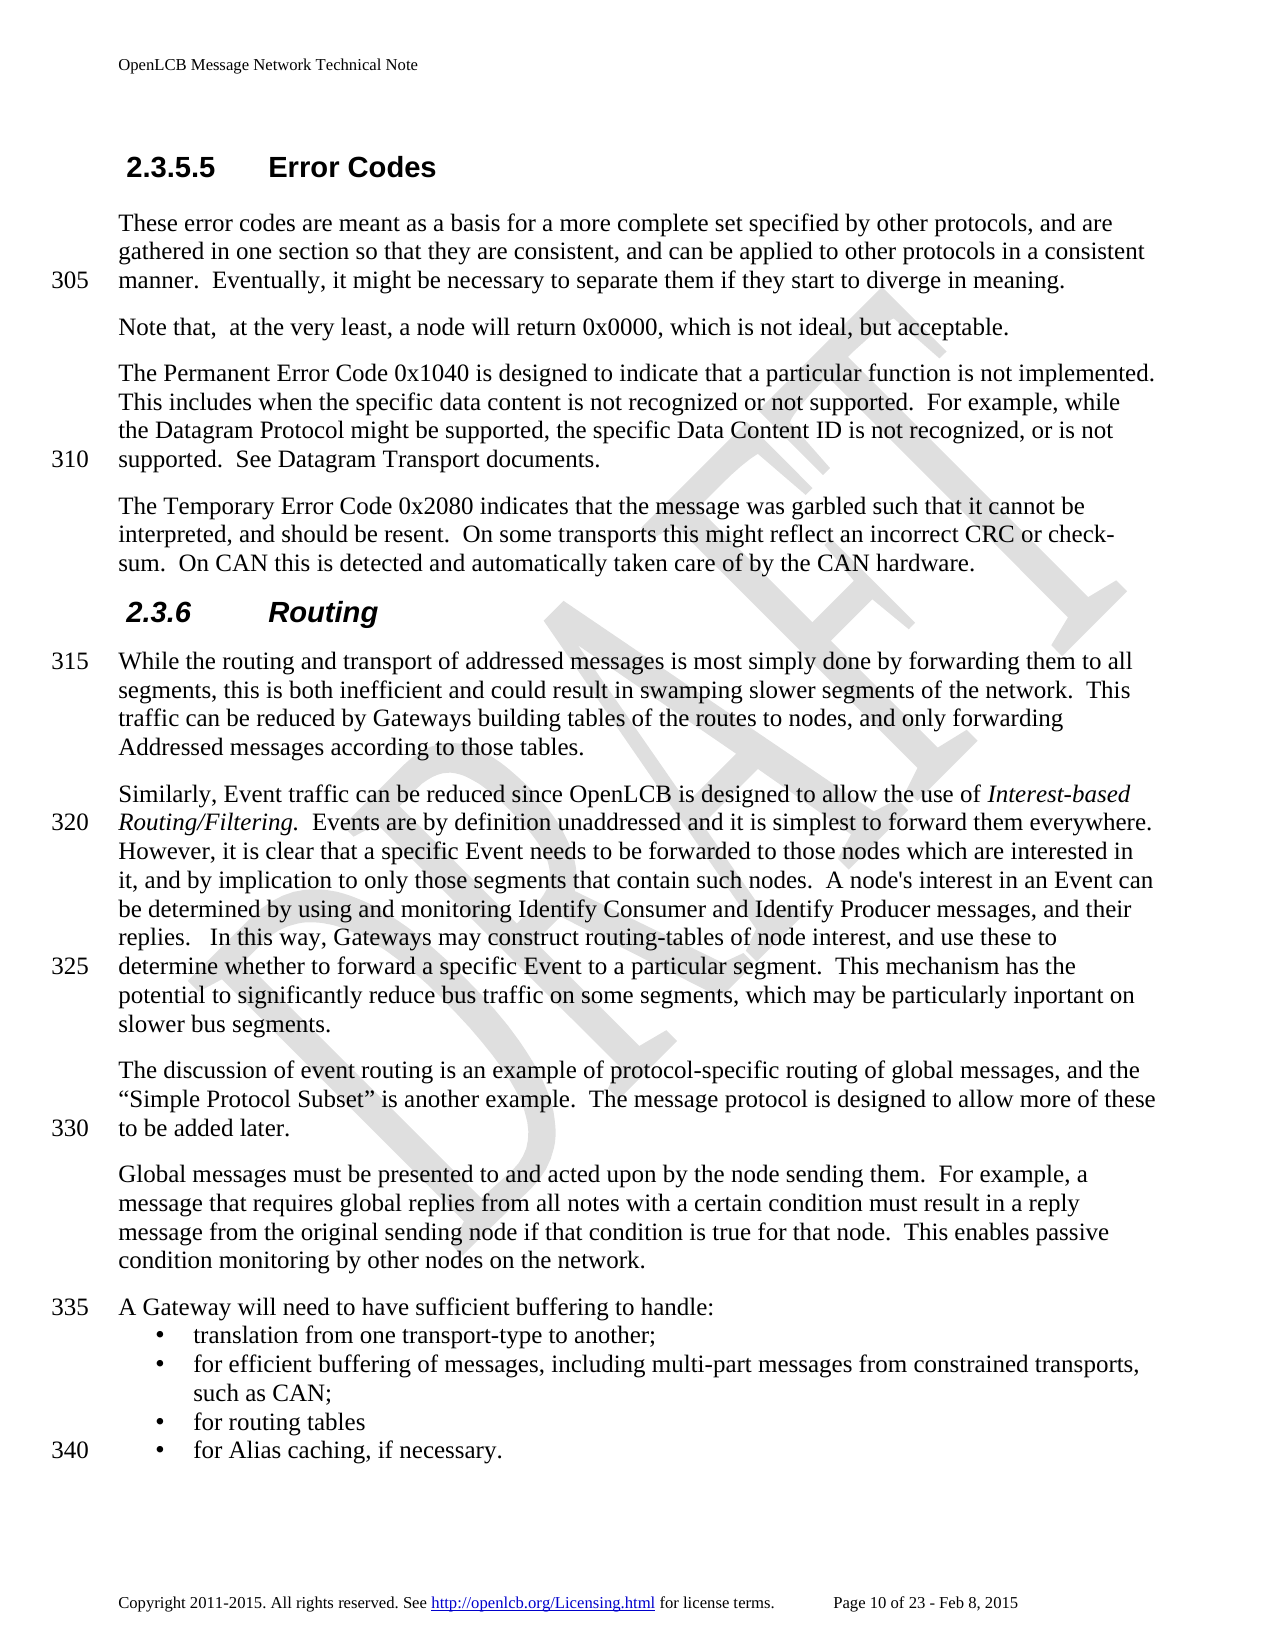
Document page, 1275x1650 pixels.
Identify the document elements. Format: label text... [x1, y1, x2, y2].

list for Alias caching, if necessary. [156, 1436, 1157, 1464]
text While the routing and transport of addressed messages is most simply done by forwarding them to all segments, this is both inefficient and could result in swamping slower segments of the network. This traffic can be reduced by Gateways building tables of the routes to nodes, and only forwarding Addressed messages according to those tables. [118, 646, 639, 761]
subtitle [889, 595, 1067, 628]
text Note that, at the very least, a node will return 0x0000, which is not ideal, but acceptable. [909, 312, 1157, 340]
text While the routing and transport of addressed messages is most simply done by forwarding them to all segments, this is both inefficient and could result in swamping slower segments of the network. This traffic can be reduced by Gateways building tables of the routes to nodes, and only forwarding Addressed messages according to those tables. [632, 646, 909, 761]
subtitle [1092, 595, 1157, 628]
text The discussion of event routing is an example of protocol-specific routing of global messages, and the “Simple Protocol Subset” is another example. The message protocol is designed to allow more of these to be added later. [118, 1055, 382, 1141]
text While the routing and transport of addressed messages is most simply done by forwarding them to all segments, this is both inefficient and could result in swamping slower segments of the network. This traffic can be reduced by Gateways building tables of the routes to nodes, and only forwarding Addressed messages according to those tables. [592, 661, 735, 761]
text Similarly, Event traffic can be reduced since OpenLCB is designed to allow the use of Interest-based Routing/Filtering. Events are by definition unaddressed and it is simplest to forward them everywhere. However, it is clear that a specific Event needs to be forwarded to those nodes which are interested in it, and by implication to only those segments that contain such nodes. A node's interest in an Event can be determined by using and monitoring Identify Consumer and Identify Producer messages, and their replies. In this way, Gateways may construct routing-tables of node interest, and use these to determine whether to forward a specific Event to a particular segment. This mechanism has the potential to significantly reduce bus traffic on some segments, which may be particularly inportant on slower bus segments. [522, 779, 757, 963]
text The discussion of event routing is an example of protocol-specific routing of global messages, and the “Simple Protocol Subset” is another example. The message protocol is designed to allow more of these to be added later. [340, 1055, 528, 1141]
text Global messages must be presented to and acted upon by the node sending them. For example, a message that requires global replies from all notes with a certain condition must result in a reply message from the original sending node if that condition is true for that node. This enables passive condition monitoring by other nodes on the network. [118, 1159, 1157, 1274]
subtitle [845, 600, 905, 628]
list for routing tables [156, 1407, 1157, 1436]
text These error codes are meant as a basis for a more complete set specified by other protocols, and are gathered in one section so that they are consistent, and can be applied to other protocols in a consistent manner. Eventually, it might be necessary to separate them if they start to diverge in meaning. [118, 208, 1157, 294]
text The Permanent Error Code 0x1040 is designed to indicate that a particular function is not implemented. This includes when the specific data content is not recognized or not supported. For example, while the Datagram Protocol might be supported, the specific Data Content ID is not recognized, or is not supported. See Datagram Transport documents. [118, 358, 819, 473]
subtitle Error Codes [118, 150, 1157, 183]
text Note that, at the very least, a node will return 0x0000, which is not ideal, but acceptable. [118, 312, 855, 340]
list translation from one transport-type to another; [156, 1321, 1157, 1349]
text The Temporary Error Code 0x2080 indicates that the message was garbled such that it cannot be interpreted, and should be resent. On some transports this might reflect an incorrect CRC or check-sum. On CAN this is detected and automatically taken care of by the CAN hardware. [118, 491, 725, 577]
text Similarly, Event traffic can be reduced since OpenLCB is designed to allow the use of Interest-based Routing/Filtering. Events are by definition unaddressed and it is simplest to forward them everywhere. However, it is clear that a specific Event needs to be forwarded to those nodes which are interested in it, and by implication to only those segments that contain such nodes. A node's interest in an Event can be determined by using and monitoring Identify Consumer and Identify Producer messages, and their replies. In this way, Gateways may construct routing-tables of node interest, and use these to determine whether to forward a specific Event to a particular segment. This mechanism has the potential to significantly reduce bus traffic on some segments, which may be particularly inportant on slower bus segments. [246, 923, 476, 1037]
text The Temporary Error Code 0x2080 indicates that the message was garbled such that it cannot be interpreted, and should be resent. On some transports this might reflect an incorrect CRC or check-sum. On CAN this is detected and automatically taken care of by the CAN hardware. [984, 491, 1157, 577]
text The Permanent Error Code 0x1040 is designed to indicate that a particular function is not implemented. This includes when the specific data content is not recognized or not supported. For example, while the Datagram Protocol might be supported, the specific Data Content ID is not recognized, or is not supported. See Datagram Transport documents. [791, 381, 922, 473]
text The Temporary Error Code 0x2080 indicates that the message was garbled such that it cannot be interpreted, and should be resent. On some transports this might reflect an incorrect CRC or check-sum. On CAN this is detected and automatically taken care of by the CAN hardware. [700, 491, 1026, 577]
text While the routing and transport of addressed messages is most simply done by forwarding them to all segments, this is both inefficient and could result in swamping slower segments of the network. This traffic can be reduced by Gateways building tables of the routes to nodes, and only forwarding Addressed messages according to those tables. [838, 646, 1157, 761]
text Similarly, Event traffic can be reduced since OpenLCB is designed to allow the use of Interest-based Routing/Filtering. Events are by definition unaddressed and it is simplest to forward them everywhere. However, it is clear that a specific Event needs to be forwarded to those nodes which are interested in it, and by implication to only those segments that contain such nodes. A node's interest in an Event can be determined by using and monitoring Identify Consumer and Identify Producer messages, and their replies. In this way, Gateways may construct routing-tables of node interest, and use these to determine whether to forward a specific Event to a particular segment. This mechanism has the potential to significantly reduce bus traffic on some segments, which may be particularly inportant on slower bus segments. [401, 779, 549, 922]
subtitle [787, 595, 838, 621]
text A Gateway will need to have sufficient buffering to handle: [118, 1292, 1157, 1321]
text Similarly, Event traffic can be reduced since OpenLCB is designed to allow the use of Interest-based Routing/Filtering. Events are by definition unaddressed and it is simplest to forward them everywhere. However, it is clear that a specific Event needs to be forwarded to those nodes which are interested in it, and by implication to only those segments that contain such nodes. A node's interest in an Event can be determined by using and monitoring Identify Consumer and Identify Producer messages, and their replies. In this way, Gateways may construct routing-tables of node interest, and use these to determine whether to forward a specific Event to a particular segment. This mechanism has the potential to significantly reduce bus traffic on some segments, which may be particularly inportant on slower bus segments. [118, 779, 589, 1037]
text The Permanent Error Code 0x1040 is designed to indicate that a particular function is not implemented. This includes when the specific data content is not recognized or not supported. For example, while the Datagram Protocol might be supported, the specific Data Content ID is not recognized, or is not supported. See Datagram Transport documents. [851, 358, 1157, 473]
subtitle Routing [118, 595, 776, 628]
text Similarly, Event traffic can be reduced since OpenLCB is designed to allow the use of Interest-based Routing/Filtering. Events are by definition unaddressed and it is simplest to forward them everywhere. However, it is clear that a specific Event needs to be forwarded to those nodes which are interested in it, and by implication to only those segments that contain such nodes. A node's interest in an Event can be determined by using and monitoring Identify Consumer and Identify Producer messages, and their replies. In this way, Gateways may construct routing-tables of node interest, and use these to determine whether to forward a specific Event to a particular segment. This mechanism has the potential to significantly reduce bus traffic on some segments, which may be particularly inportant on slower bus segments. [540, 779, 1157, 1037]
list for efficient buffering of messages, including multi-part messages from constrained transports, such as CAN; [156, 1349, 1157, 1407]
text The discussion of event routing is an example of protocol-specific routing of global messages, and the “Simple Protocol Subset” is another example. The message protocol is designed to allow more of these to be added later. [530, 1055, 1157, 1141]
